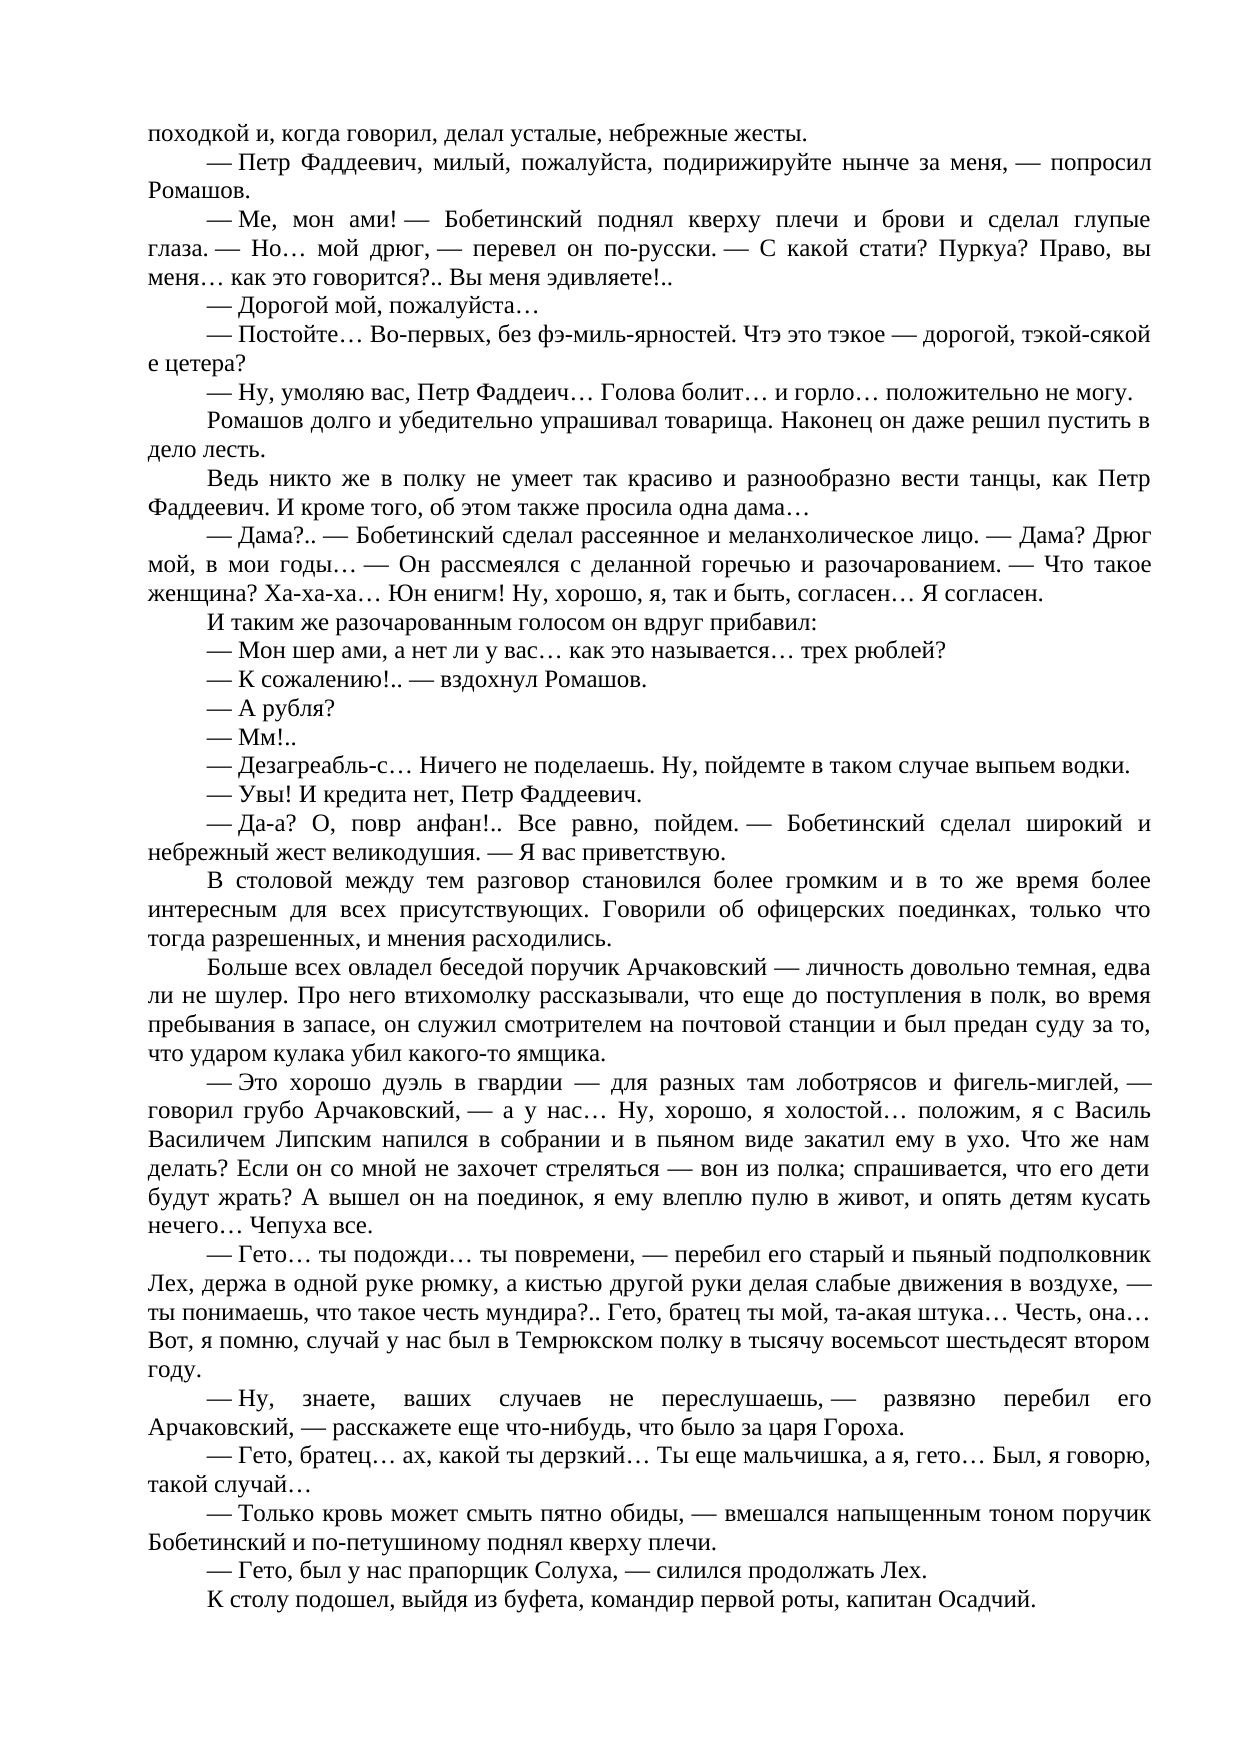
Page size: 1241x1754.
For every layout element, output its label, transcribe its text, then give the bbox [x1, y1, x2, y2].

text — Только кровь может смыть пятно обиды, — вмешался напыщенным тоном поручик Бобетинский и по-петушиному поднял кверху плечи. [148, 1498, 1152, 1556]
text — Постойте… Во-первых, без фэ-миль-ярностей. Чтэ это тэкое — дорогой, тэкой-сякой е цетера? [148, 319, 1152, 377]
text — Петр Фаддеевич, милый, пожалуйста, подирижируйте нынче за меня, — попросил Ромашов. [148, 147, 1152, 204]
text — Гето, братец… ах, какой ты дерзкий… Ты еще мальчишка, а я, гето… Был, я говорю, такой случай… [148, 1441, 1152, 1498]
text — Ну, знаете, ваших случаев не переслушаешь, — развязно перебил его Арчаковский, — расскажете еще что-нибудь, что было за царя Гороха. [148, 1383, 1152, 1441]
text — Дорогой мой, пожалуйста… [148, 291, 1152, 319]
text — Увы! И кредита нет, Петр Фаддеевич. [148, 779, 1152, 808]
text — Гето, был у нас прапорщик Солуха, — силился продолжать Лех. [148, 1556, 1152, 1584]
text Ведь никто же в полку не умеет так красиво и разнообразно вести танцы, как Петр Фаддеевич. И кроме того, об этом также просила одна дама… [148, 463, 1152, 521]
text — К сожалению!.. — вздохнул Ромашов. [148, 664, 1152, 693]
text — Мм!.. [148, 722, 1152, 751]
text походкой и, когда говорил, делал усталые, небрежные жесты. [148, 118, 1152, 147]
text — Дезагреабль-с… Ничего не поделаешь. Ну, пойдемте в таком случае выпьем водки. [148, 751, 1152, 779]
text — Мон шер ами, а нет ли у вас… как это называется… трех рюблей? [148, 636, 1152, 664]
text — А рубля? [148, 693, 1152, 722]
text — Ме, мон ами! — Бобетинский поднял кверху плечи и брови и сделал глупые глаза. — Но… мой дрюг, — перевел он по-русски. — С какой стати? Пуркуа? Право, вы меня… как это говорится?.. Вы меня эдивляете!.. [148, 204, 1152, 291]
text Больше всех овладел беседой поручик Арчаковский — личность довольно темная, едва ли не шулер. Про него втихомолку рассказывали, что еще до поступления в полк, во время пребывания в запасе, он служил смотрителем на почтовой станции и был предан суду за то, что ударом кулака убил какого-то ямщика. [148, 952, 1152, 1067]
text В столовой между тем разговор становился более громким и в то же время более интересным для всех присутствующих. Говорили об офицерских поединках, только что тогда разрешенных, и мнения расходились. [148, 866, 1152, 952]
text К столу подошел, выйдя из буфета, командир первой роты, капитан Осадчий. [148, 1584, 1152, 1613]
text И таким же разочарованным голосом он вдруг прибавил: [148, 607, 1152, 636]
text — Ну, умоляю вас, Петр Фаддеич… Голова болит… и горло… положительно не могу. [148, 377, 1152, 406]
text — Дама?.. — Бобетинский сделал рассеянное и меланхолическое лицо. — Дама? Дрюг мой, в мои годы… — Он рассмеялся с деланной горечью и разочарованием. — Что такое женщина? Ха-ха-ха… Юн енигм! Ну, хорошо, я, так и быть, согласен… Я согласен. [148, 521, 1152, 607]
text — Это хорошо дуэль в гвардии — для разных там лоботрясов и фигель-миглей, — говорил грубо Арчаковский, — а у нас… Ну, хорошо, я холостой… положим, я с Василь Василичем Липским напился в собрании и в пьяном виде закатил ему в ухо. Что же нам делать? Если он со мной не захочет стреляться — вон из полка; спрашивается, что его дети будут жрать? А вышел он на поединок, я ему влеплю пулю в живот, и опять детям кусать нечего… Чепуха все. [148, 1067, 1152, 1239]
text — Гето… ты подожди… ты повремени, — перебил его старый и пьяный подполковник Лех, держа в одной руке рюмку, а кистью другой руки делая слабые движения в воздухе, — ты понимаешь, что такое честь мундира?.. Гето, братец ты мой, та-акая штука… Честь, она… Вот, я помню, случай у нас был в Темрюкском полку в тысячу восемьсот шестьдесят втором году. [148, 1239, 1152, 1383]
text Ромашов долго и убедительно упрашивал товарища. Наконец он даже решил пустить в дело лесть. [148, 406, 1152, 463]
text — Да-а? О, повр анфан!.. Все равно, пойдем. — Бобетинский сделал широкий и небрежный жест великодушия. — Я вас приветствую. [148, 808, 1152, 866]
